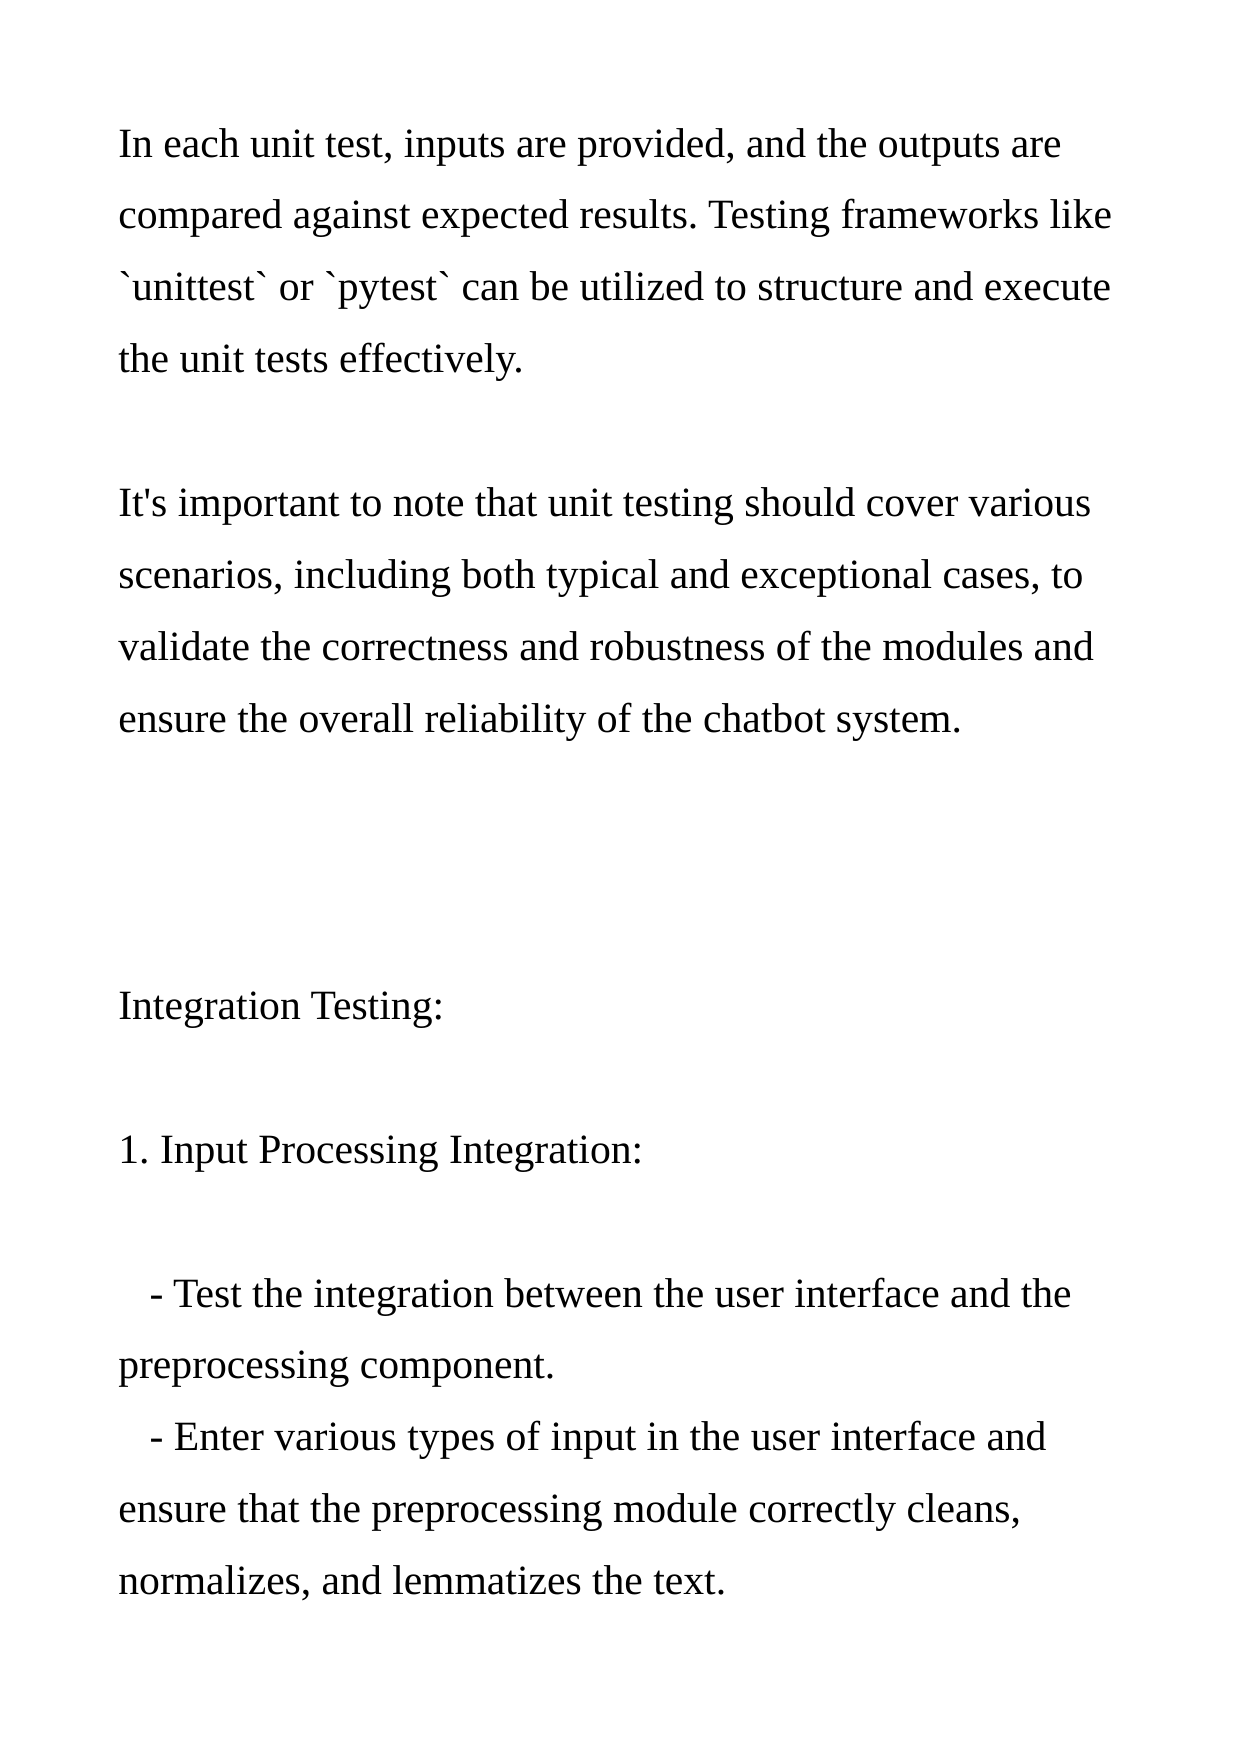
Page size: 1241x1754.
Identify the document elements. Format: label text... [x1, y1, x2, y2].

text It's important to note that unit testing should cover various scenarios, including both typical and exceptional cases, to validate the correctness and robustness of the modules and ensure the overall reliability of the chatbot system. [118, 477, 1122, 741]
text 1. Input Processing Integration: [118, 1124, 1122, 1172]
text Integration Testing: [118, 981, 1122, 1028]
text - Enter various types of input in the user interface and ensure that the preprocessing module correctly cleans, normalizes, and lemmatizes the text. [118, 1412, 1122, 1603]
text - Test the integration between the user interface and the preprocessing component. [118, 1268, 1122, 1388]
text In each unit test, inputs are provided, and the outputs are compared against expected results. Testing frameworks like `unittest` or `pytest` can be utilized to structure and execute the unit tests effectively. [118, 118, 1122, 382]
